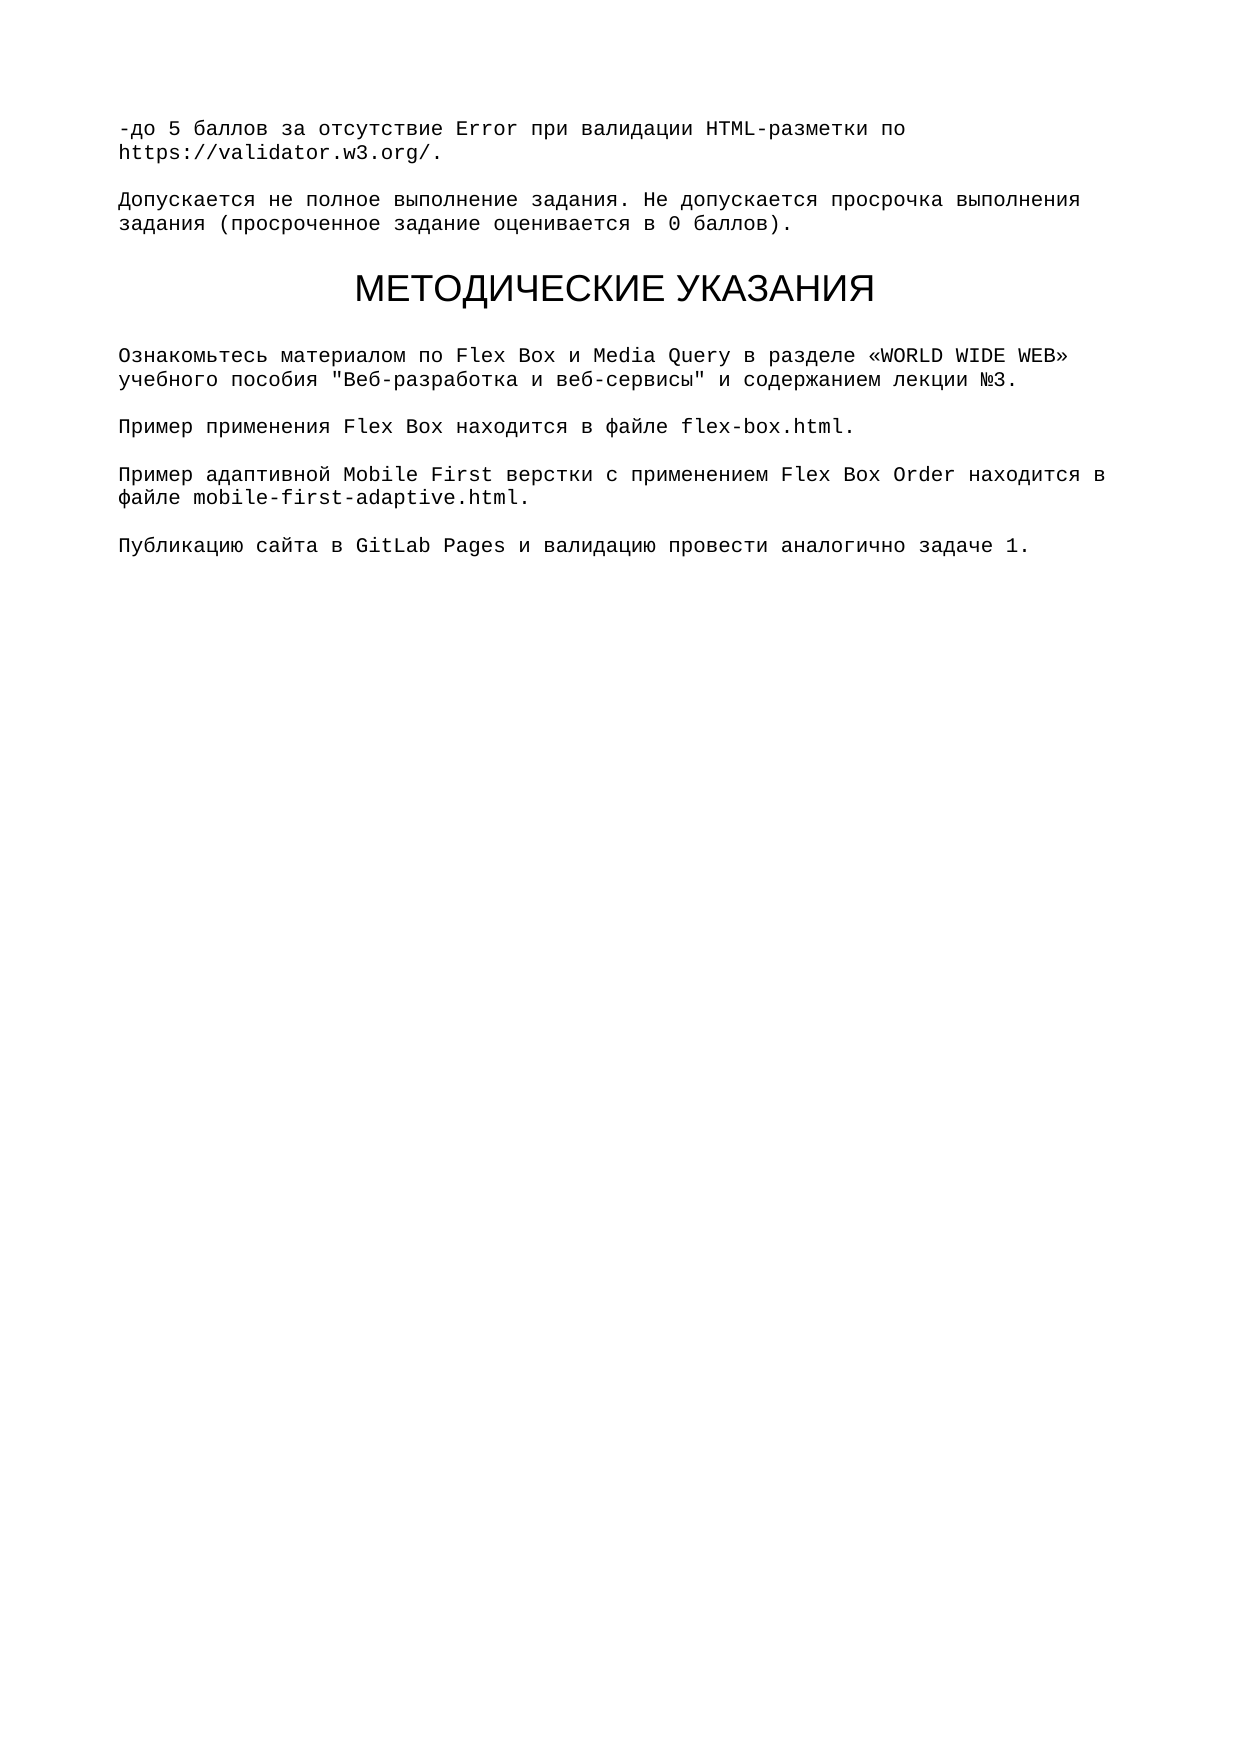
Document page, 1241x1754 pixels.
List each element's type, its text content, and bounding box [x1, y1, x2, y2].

subtitle МЕТОДИЧЕСКИЕ УКАЗАНИЯ [118, 266, 1122, 309]
text Ознакомьтесь материалом по Flex Box и Media Query в разделе «WORLD WIDE WEB» учебного пособия "Веб-разработка и веб-сервисы" и содержанием лекции №3. [118, 346, 1122, 393]
text Пример адаптивной Mobile First верстки с применением Flex Box Order находится в файле mobile-first-adaptive.html. [118, 464, 1122, 511]
text Пример применения Flex Box находится в файле flex-box.html. [118, 416, 1122, 440]
text Публикацию сайта в GitLab Pages и валидацию провести аналогично задаче 1. [118, 535, 1122, 558]
text Допускается не полное выполнение задания. Не допускается просрочка выполнения задания (просроченное задание оценивается в 0 баллов). [118, 189, 1122, 236]
text -до 5 баллов за отсутствие Error при валидации HTML-разметки по https://validator.w3.org/. [118, 118, 1122, 165]
